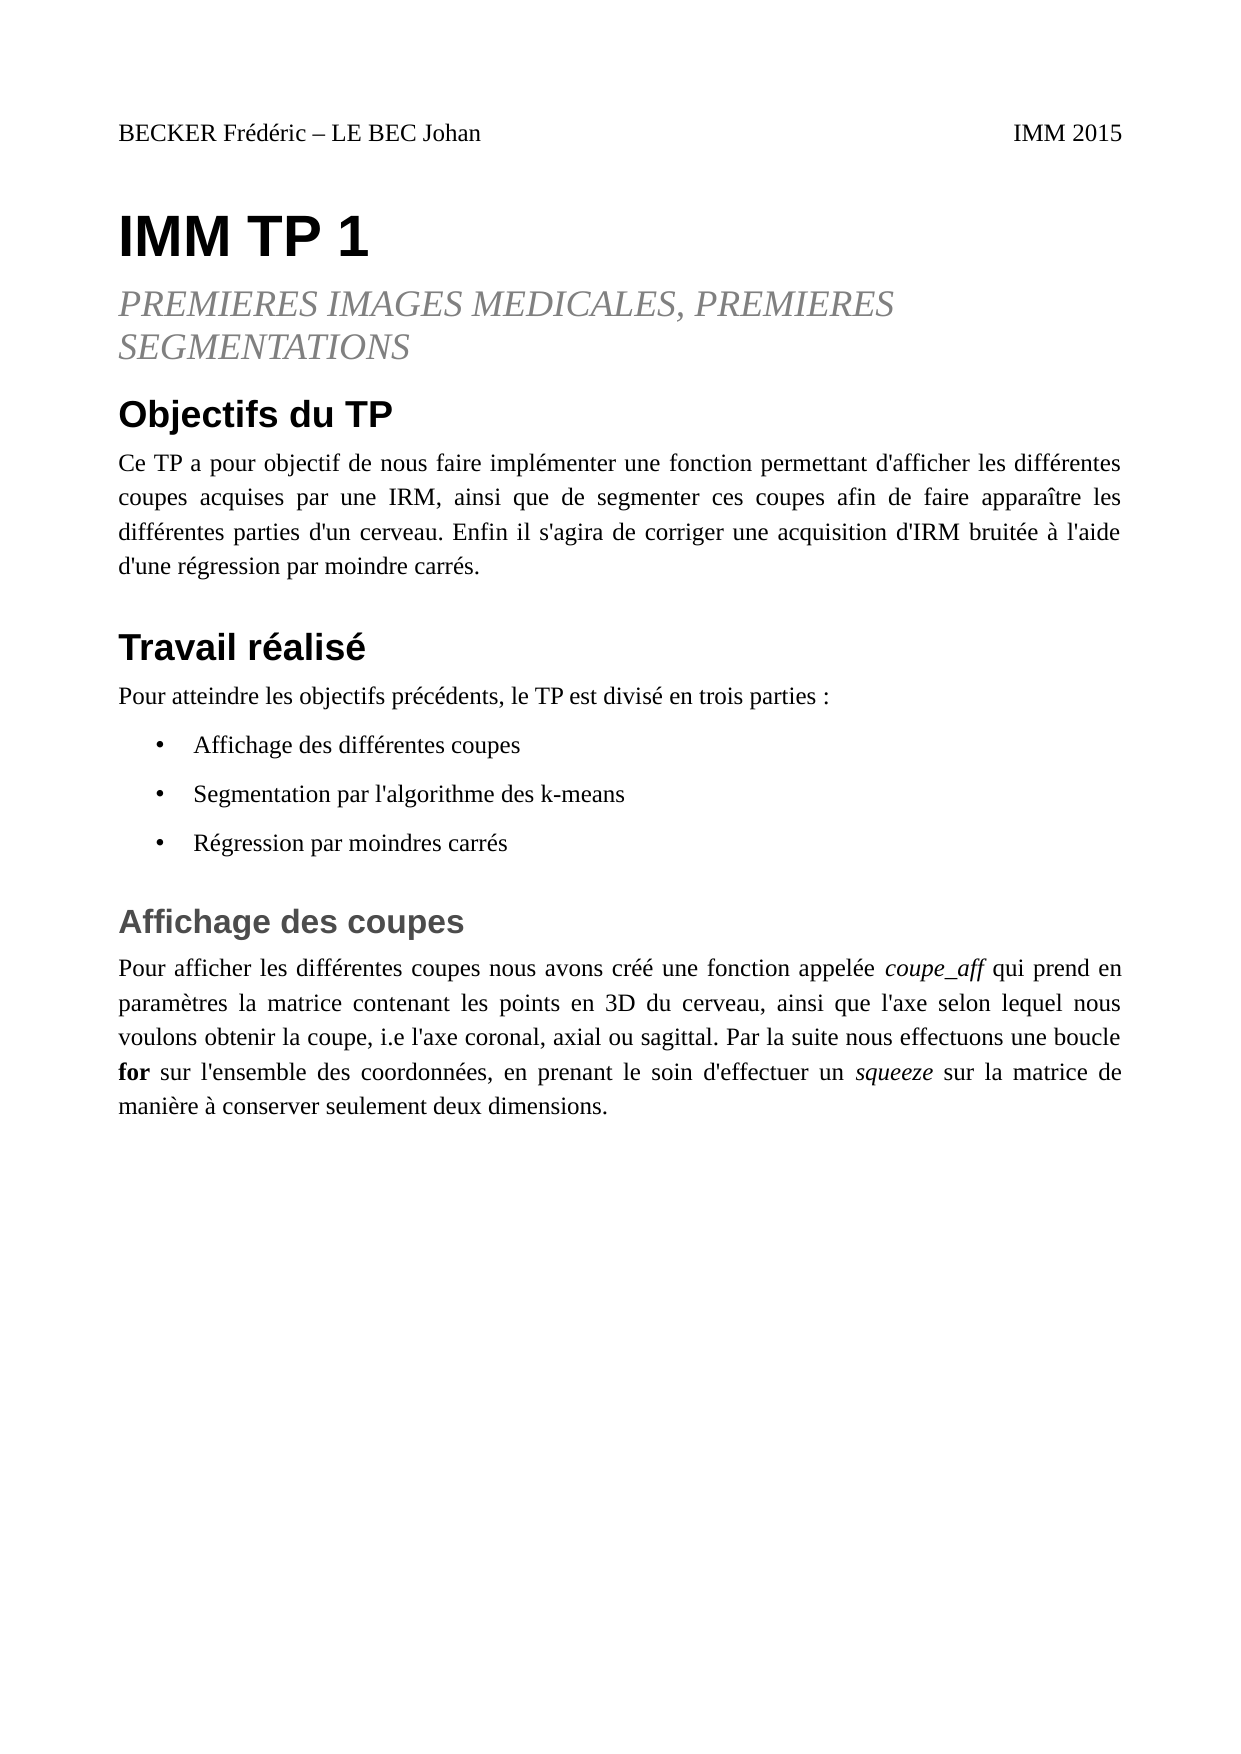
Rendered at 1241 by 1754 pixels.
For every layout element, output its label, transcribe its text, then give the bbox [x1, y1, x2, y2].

subtitle Objectifs du TP [118, 392, 1122, 435]
text Ce TP a pour objectif de nous faire implémenter une fonction permettant d'afficher les différentes coupes acquises par une IRM, ainsi que de segmenter ces coupes afin de faire apparaître les différentes parties d'un cerveau. Enfin il s'agira de corriger une acquisition d'IRM bruitée à l'aide d'une régression par moindre carrés. [118, 448, 1122, 580]
text Pour afficher les différentes coupes nous avons créé une fonction appelée coupe_aff qui prend en paramètres la matrice contenant les points en 3D du cerveau, ainsi que l'axe selon lequel nous voulons obtenir la coupe, i.e l'axe coronal, axial ou sagittal. Par la suite nous effectuons une boucle for sur l'ensemble des coordonnées, en prenant le soin d'effectuer un squeeze sur la matrice de manière à conserver seulement deux dimensions. [118, 953, 1122, 1120]
subtitle PREMIERES IMAGES MEDICALES, PREMIERES SEGMENTATIONS [118, 281, 1122, 367]
subtitle Affichage des coupes [118, 902, 1122, 941]
text Pour atteindre les objectifs précédents, le TP est divisé en trois parties : [118, 681, 1122, 710]
list Segmentation par l'algorithme des k-means [156, 779, 1122, 808]
list Régression par moindres carrés [156, 828, 1122, 857]
list Affichage des différentes coupes [156, 730, 1122, 759]
subtitle Travail réalisé [118, 625, 1122, 668]
title IMM TP 1 [118, 201, 1122, 268]
